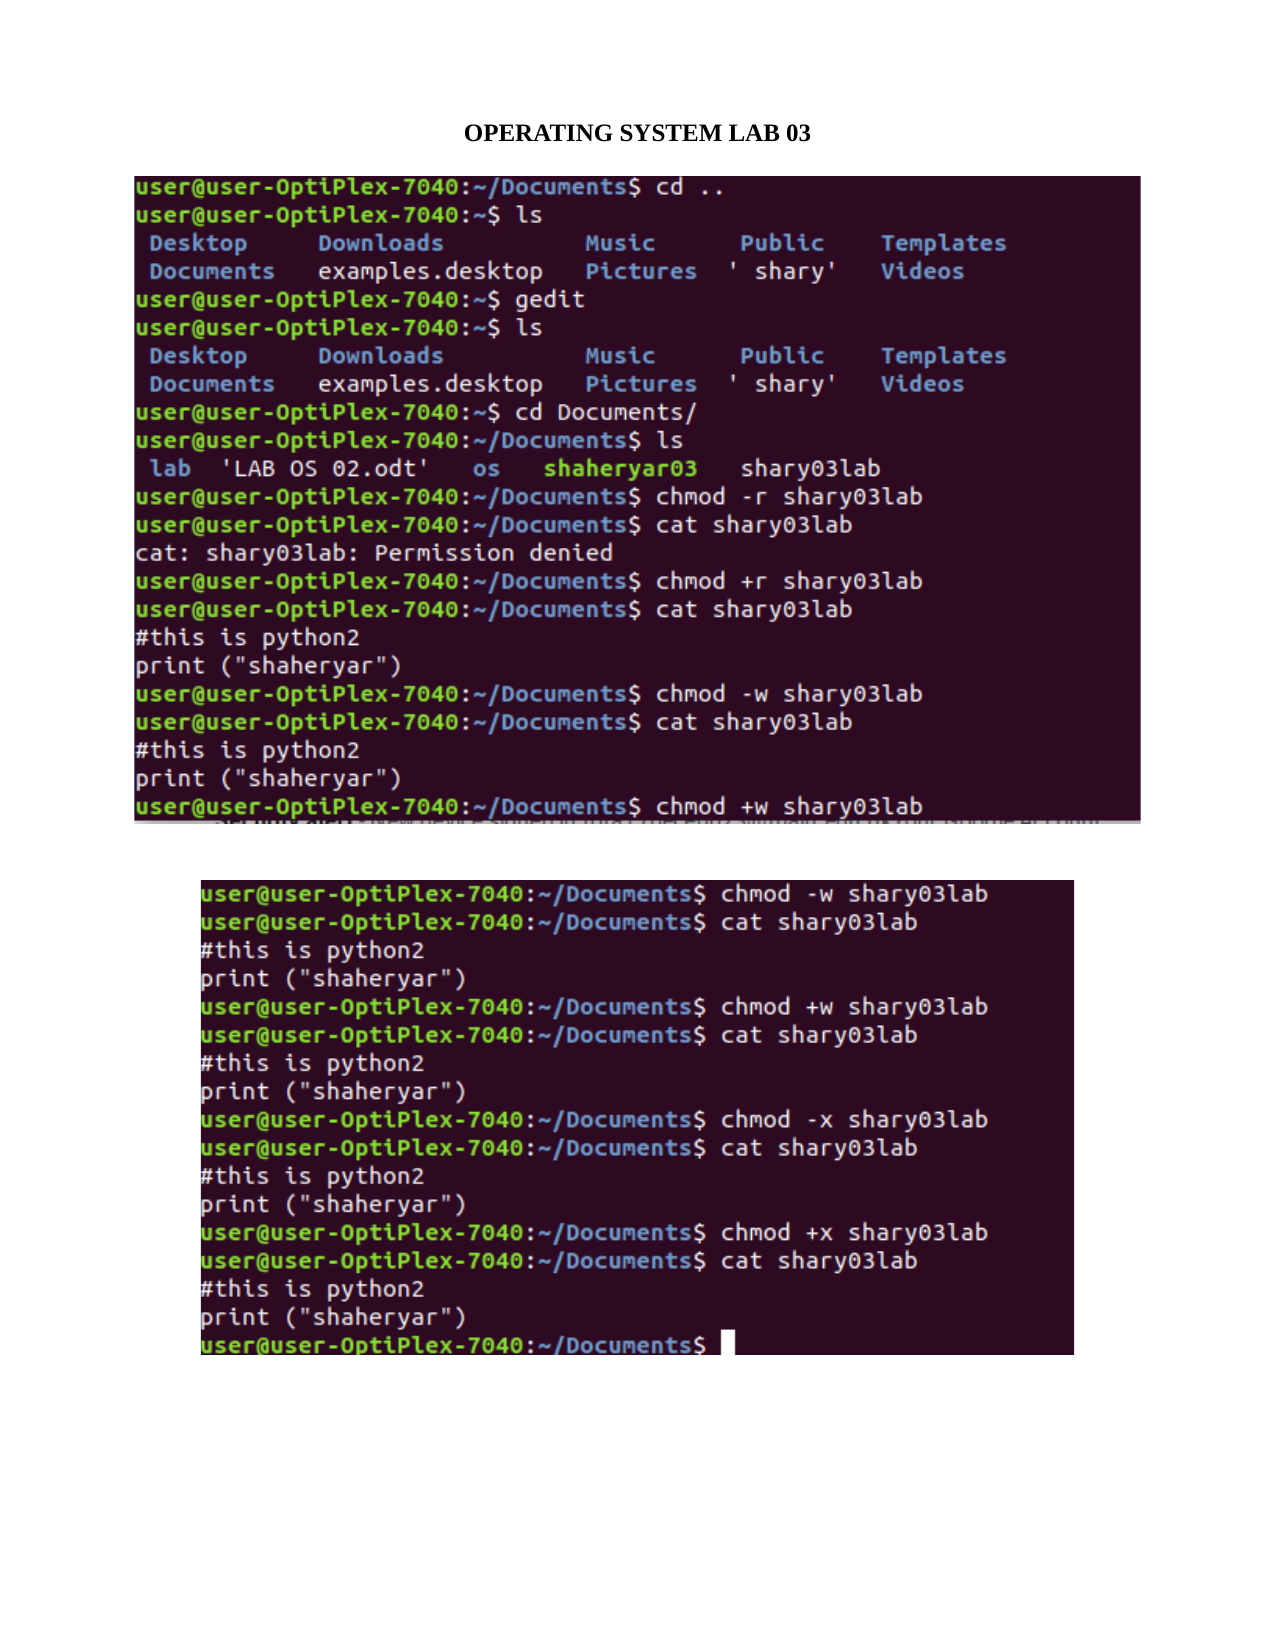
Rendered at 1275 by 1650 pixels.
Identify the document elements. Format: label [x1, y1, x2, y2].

picture [200, 880, 1075, 1355]
picture [134, 176, 1141, 824]
